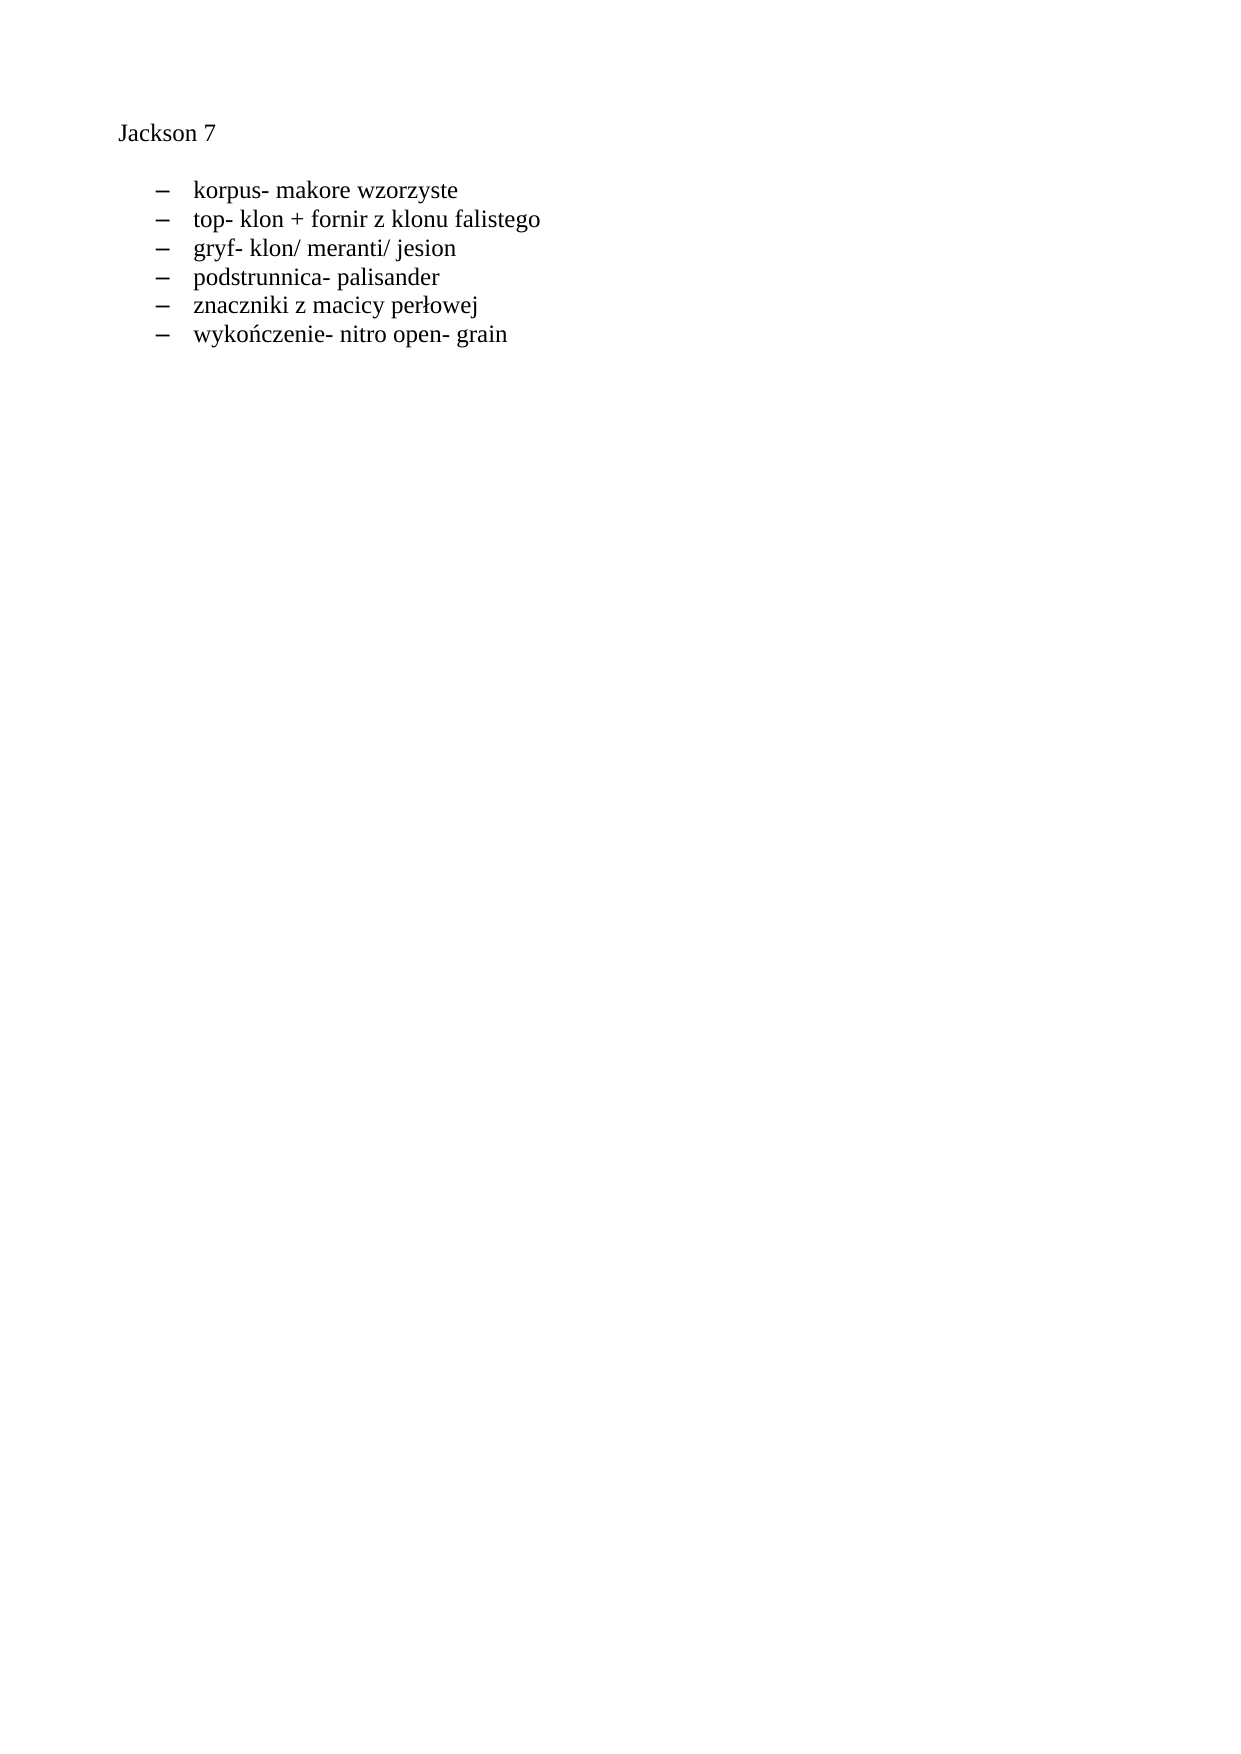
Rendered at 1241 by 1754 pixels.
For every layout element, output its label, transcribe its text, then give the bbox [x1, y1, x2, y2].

list znaczniki z macicy perłowej [156, 291, 1122, 319]
text Jackson 7 [118, 118, 1122, 147]
list top- klon + fornir z klonu falistego [156, 204, 1122, 233]
list wykończenie- nitro open- grain [156, 319, 1122, 348]
list gryf- klon/ meranti/ jesion [156, 233, 1122, 262]
list podstrunnica- palisander [156, 262, 1122, 291]
list korpus- makore wzorzyste [156, 176, 1122, 204]
